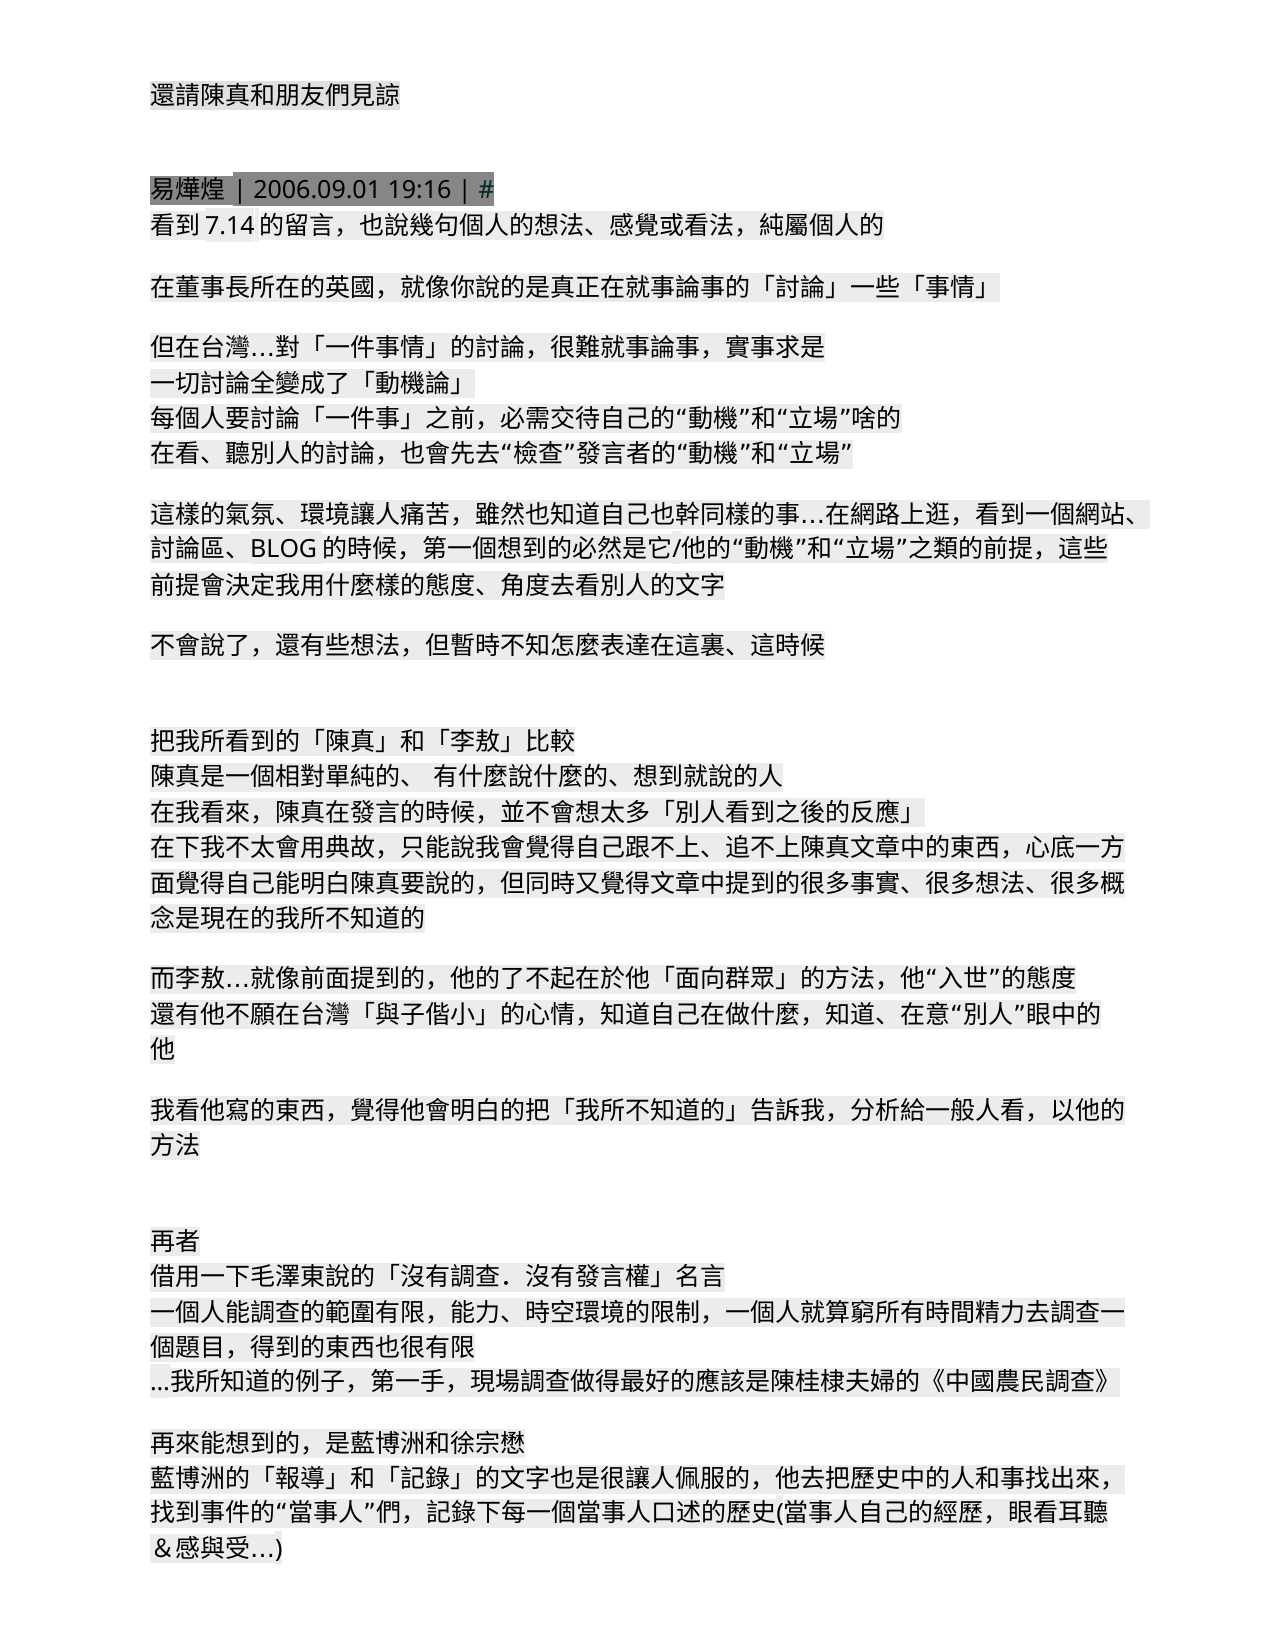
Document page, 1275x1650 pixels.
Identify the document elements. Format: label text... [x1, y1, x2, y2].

text 還請陳真和朋友們見諒 [150, 75, 1125, 146]
text 再者 借用一下毛澤東說的「沒有調查．沒有發言權」名言 一個人能調查的範圍有限，能力、時空環境的限制，一個人就算窮所有時間精力去調查一個題目，得到的東西也很有限 …我所知道的例子，第一手，現場調查做得最好的應該是陳桂棣夫婦的《中國農民調查》 [150, 1185, 1125, 1398]
text 但在台灣…對「一件事情」的討論，很難就事論事，實事求是 一切討論全變成了「動機論」 每個人要討論「一件事」之前，必需交待自己的“動機”和“立場”啥的 在看、聽別人的討論，也會先去“檢查”發言者的“動機”和“立場” [150, 327, 1125, 469]
text 看到7.14的留言，也說幾句個人的想法、感覺或看法，純屬個人的 [150, 206, 1125, 242]
text 這樣的氣氛、環境讓人痛苦，雖然也知道自己也幹同樣的事…在網路上逛，看到一個網站、討論區、BLOG的時候，第一個想到的必然是它/他的“動機”和“立場”之類的前提，這些前提會決定我用什麼樣的態度、角度去看別人的文字 [150, 494, 1125, 600]
text 在董事長所在的英國，就像你說的是真正在就事論事的「討論」一些「事情」 [150, 267, 1125, 302]
text 我看他寫的東西，覺得他會明白的把「我所不知道的」告訴我，分析給一般人看，以他的方法 [150, 1089, 1125, 1160]
text 易燁煌 | 2006.09.01 19:16 | # [150, 171, 1125, 206]
text 不會說了，還有些想法，但暫時不知怎麼表達在這裏、這時候 [150, 625, 1125, 660]
text 而李敖…就像前面提到的，他的了不起在於他「面向群眾」的方法，他“入世”的態度 還有他不願在台灣「與子偕小」的心情，知道自己在做什麼，知道、在意“別人”眼中的他 [150, 958, 1125, 1064]
text 把我所看到的「陳真」和「李敖」比較 陳真是一個相對單純的、 有什麼說什麼的、想到就說的人 在我看來，陳真在發言的時候，並不會想太多「別人看到之後的反應」 在下我不太會用典故，只能說我會覺得自己跟不上、追不上陳真文章中的東西，心底一方面覺得自己能明白陳真要說的，但同時又覺得文章中提到的很多事實、很多想法、很多概念是現在的我所不知道的 [150, 685, 1125, 933]
text 再來能想到的，是藍博洲和徐宗懋 藍博洲的「報導」和「記錄」的文字也是很讓人佩服的，他去把歷史中的人和事找出來，找到事件的“當事人”們，記錄下每一個當事人口述的歷史(當事人自己的經歷，眼看耳聽＆感與受…) [150, 1423, 1125, 1564]
